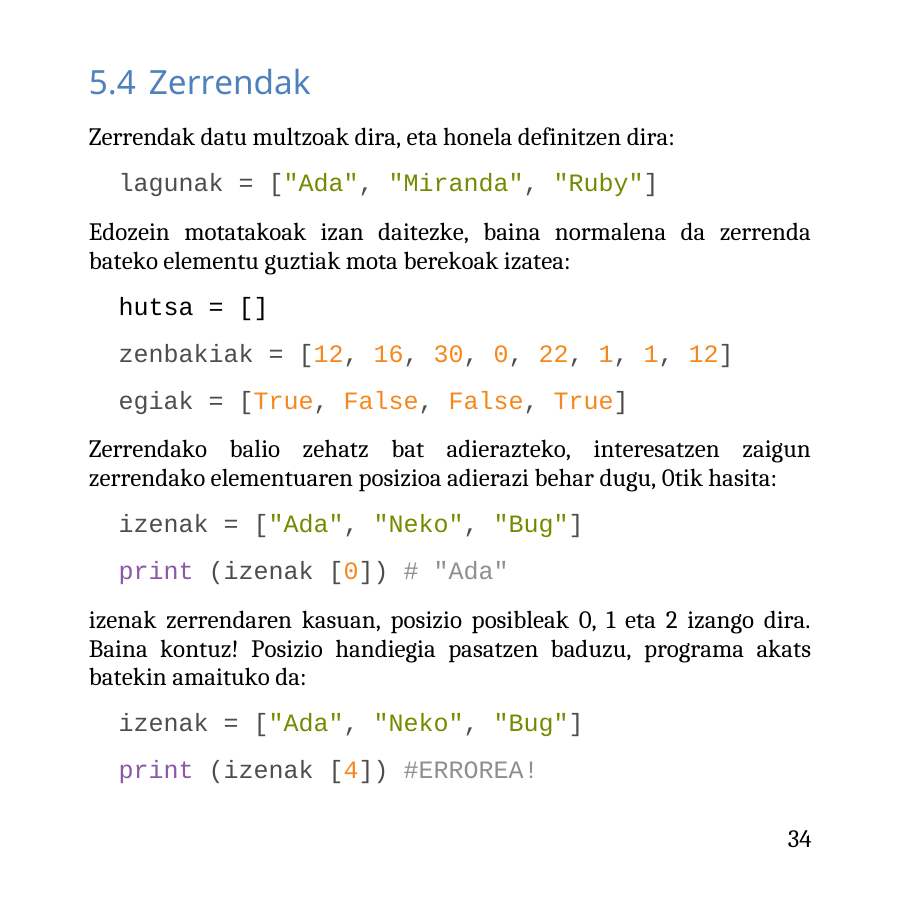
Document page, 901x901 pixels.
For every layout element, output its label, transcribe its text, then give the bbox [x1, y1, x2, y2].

text izenak = ["Ada", "Neko", "Bug"] [118, 512, 811, 540]
text print (izenak [0]) # "Ada" [118, 559, 811, 587]
text Zerrendako balio zehatz bat adierazteko, interesatzen zaigun zerrendako elementuaren posizioa adierazi behar dugu, 0tik hasita: [89, 435, 811, 493]
text hutsa = [] [118, 294, 811, 322]
text izenak zerrendaren kasuan, posizio posibleak 0, 1 eta 2 izango dira. Baina kontuz! Posizio handiegia pasatzen baduzu, programa akats batekin amaituko da: [89, 606, 811, 692]
text Edozein motatakoak izan daitezke, baina normalena da zerrenda bateko elementu guztiak mota berekoak izatea: [89, 218, 811, 275]
text lagunak = ["Ada", "Miranda", "Ruby"] [118, 171, 811, 199]
text izenak = ["Ada", "Neko", "Bug"] [118, 711, 811, 739]
text print (izenak [4]) #ERROREA! [118, 758, 811, 786]
text Zerrendak datu multzoak dira, eta honela definitzen dira: [89, 123, 811, 152]
subtitle Zerrendak [89, 59, 811, 104]
text zenbakiak = [12, 16, 30, 0, 22, 1, 1, 12] [118, 341, 811, 369]
text egiak = [True, False, False, True] [118, 388, 811, 417]
